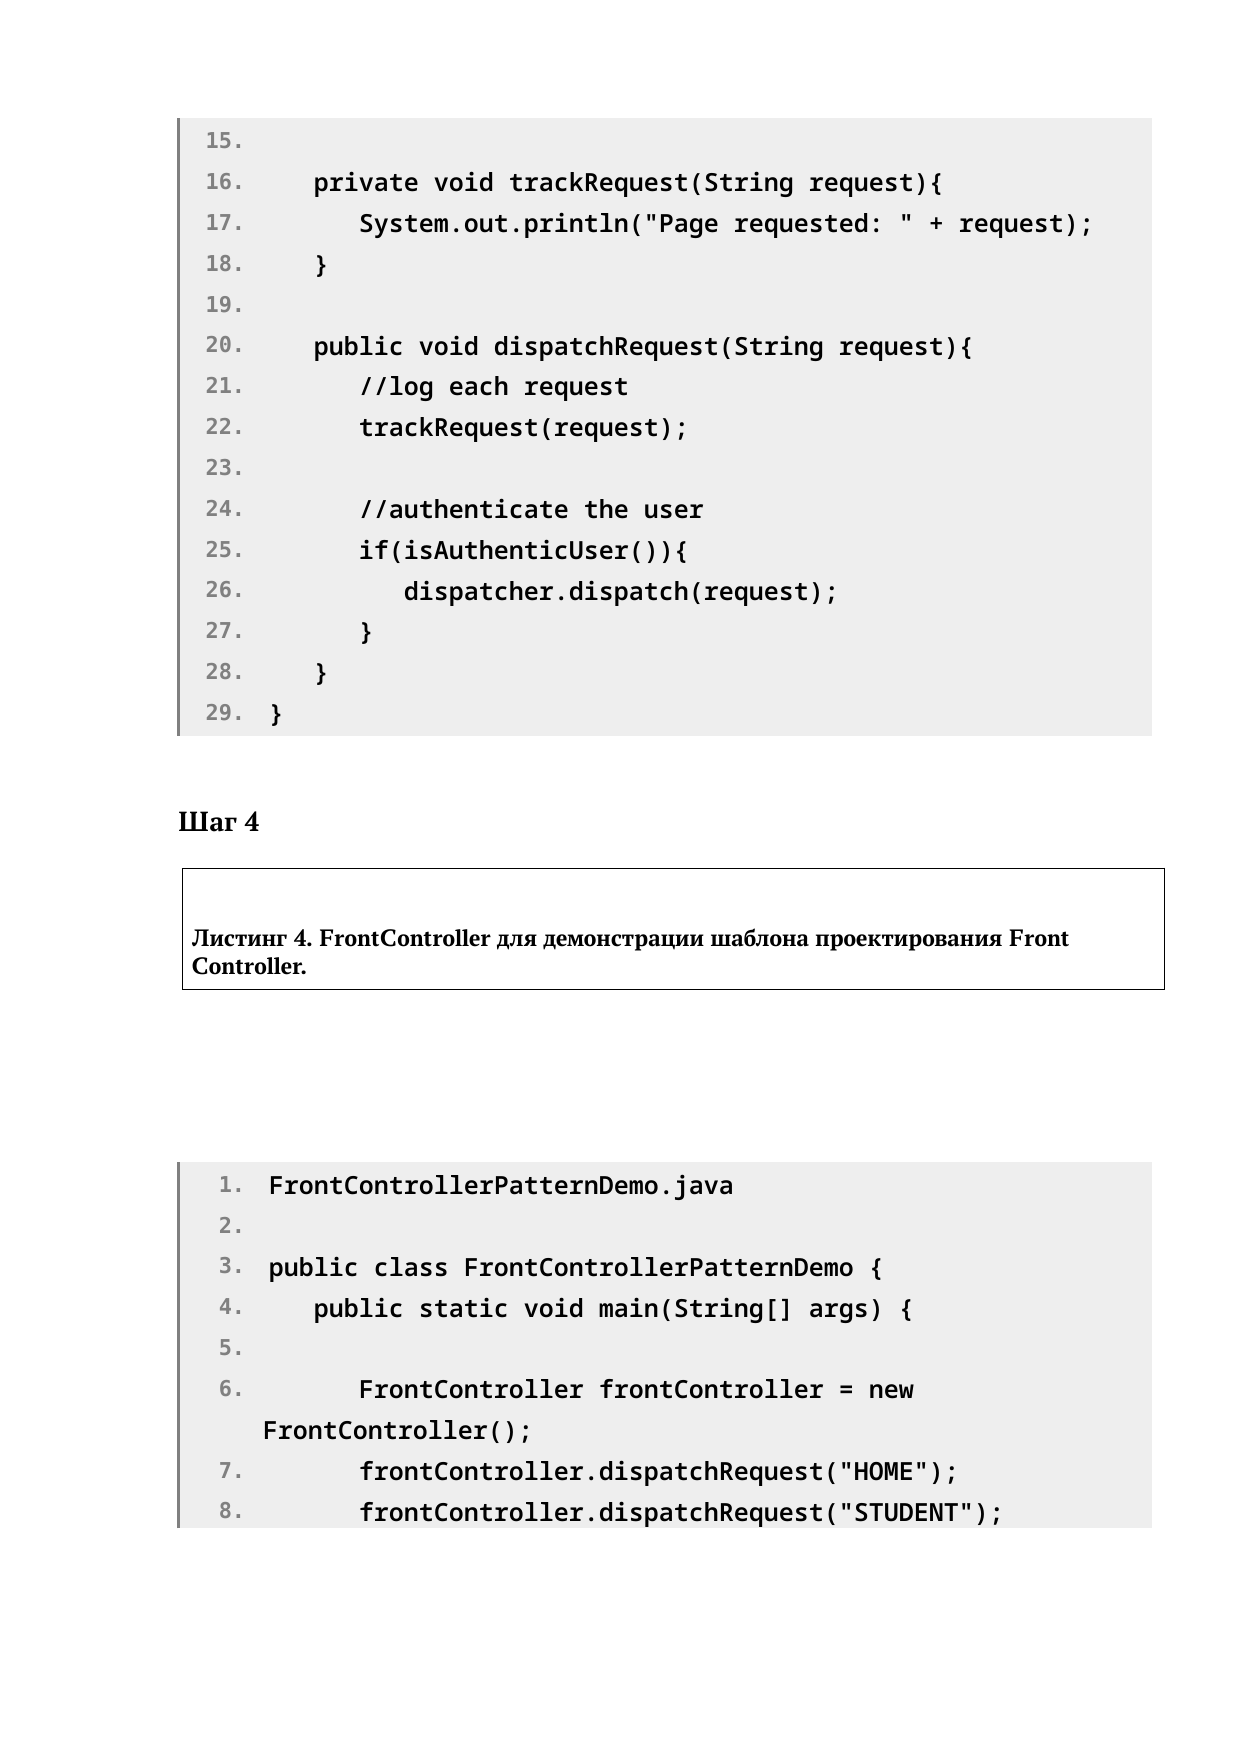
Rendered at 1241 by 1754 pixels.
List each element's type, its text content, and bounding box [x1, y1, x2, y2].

list FrontController frontController = new FrontController(); [180, 1366, 1152, 1447]
list public static void main(String[] args) { [180, 1284, 1152, 1324]
text Шаг 4 [177, 804, 1152, 838]
list public void dispatchRequest(String request){ [180, 322, 1152, 362]
list if(isAuthenticUser()){ [180, 526, 1152, 566]
list System.out.println("Page requested: " + request); [180, 200, 1152, 240]
text Листинг 4. FrontController для демонстрации шаблона проектирования Front Controller. [191, 923, 1156, 980]
list } [180, 608, 1152, 648]
list public class FrontControllerPatternDemo { [180, 1243, 1152, 1283]
list } [180, 241, 1152, 281]
list frontController.dispatchRequest("STUDENT"); [180, 1488, 1152, 1528]
list frontController.dispatchRequest("HOME"); [180, 1448, 1152, 1488]
list private void trackRequest(String request){ [180, 159, 1152, 199]
list //authenticate the user [180, 486, 1152, 526]
list //log each request [180, 363, 1152, 403]
list trackRequest(request); [180, 404, 1152, 444]
list } [180, 690, 1152, 736]
list dispatcher.dispatch(request); [180, 567, 1152, 607]
list FrontControllerPatternDemo.java [180, 1162, 1152, 1202]
list } [180, 649, 1152, 689]
